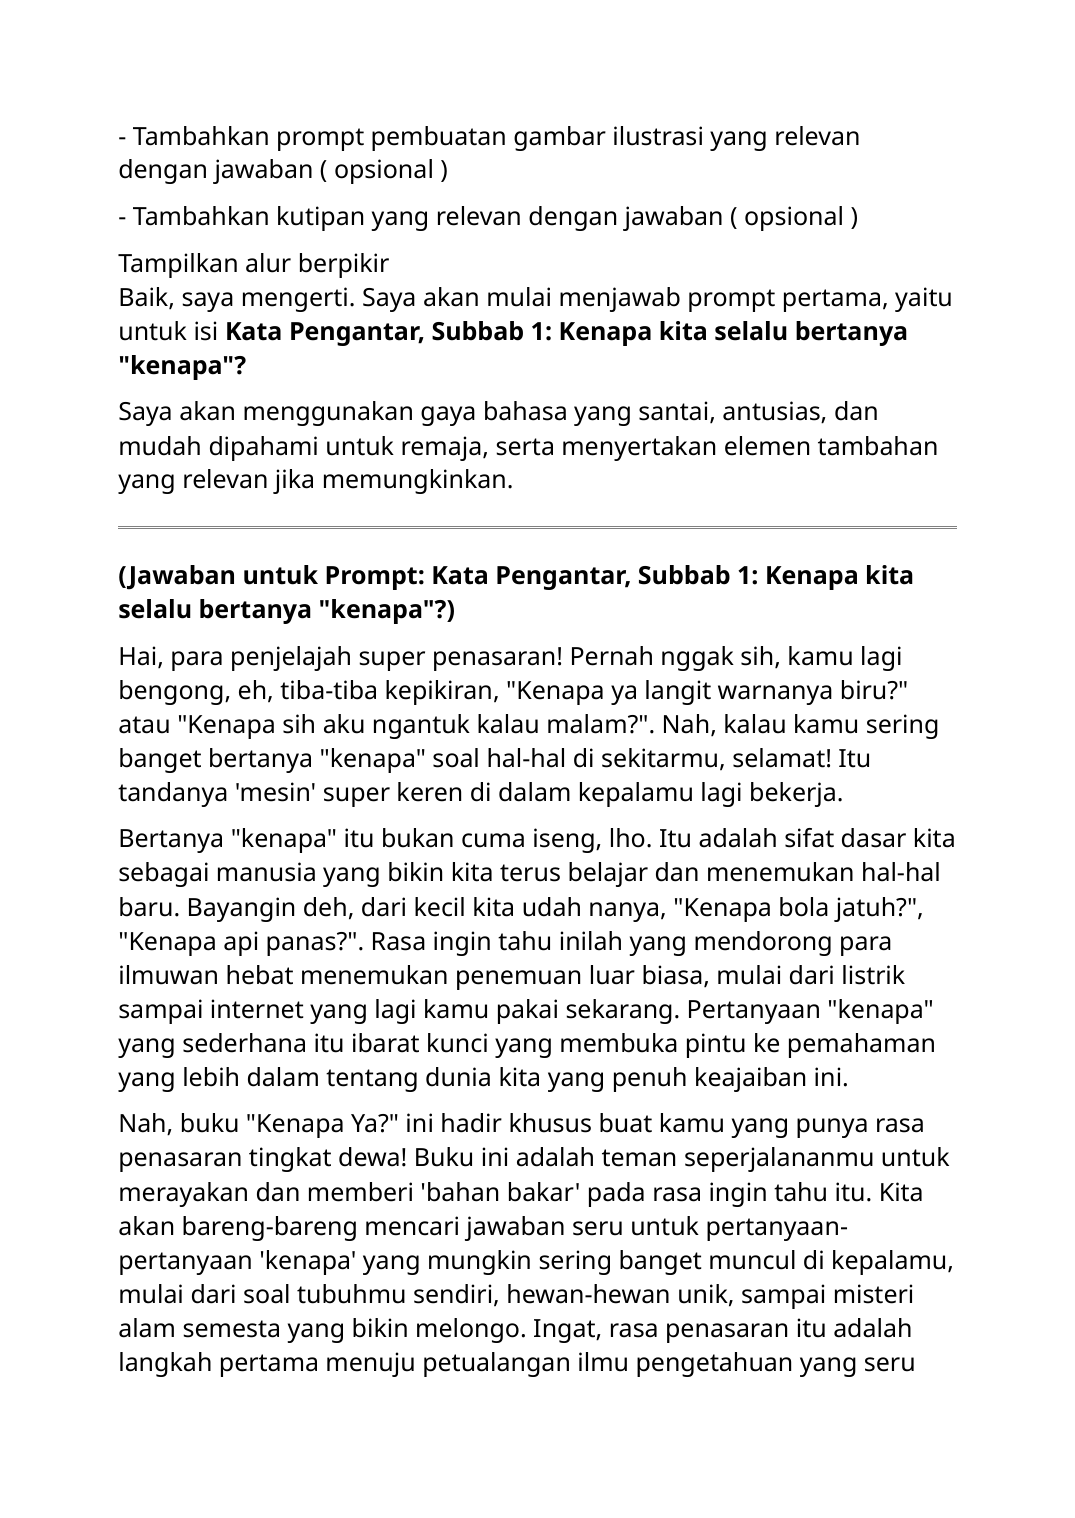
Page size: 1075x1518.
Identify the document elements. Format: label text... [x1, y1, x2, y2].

text Saya akan menggunakan gaya bahasa yang santai, antusias, dan mudah dipahami untuk remaja, serta menyertakan elemen tambahan yang relevan jika memungkinkan. [118, 394, 957, 496]
text Bertanya "kenapa" itu bukan cuma iseng, lho. Itu adalah sifat dasar kita sebagai manusia yang bikin kita terus belajar dan menemukan hal-hal baru. Bayangin deh, dari kecil kita udah nanya, "Kenapa bola jatuh?", "Kenapa api panas?". Rasa ingin tahu inilah yang mendorong para ilmuwan hebat menemukan penemuan luar biasa, mulai dari listrik sampai internet yang lagi kamu pakai sekarang. Pertanyaan "kenapa" yang sederhana itu ibarat kunci yang membuka pintu ke pemahaman yang lebih dalam tentang dunia kita yang penuh keajaiban ini. [118, 821, 957, 1093]
text Nah, buku "Kenapa Ya?" ini hadir khusus buat kamu yang punya rasa penasaran tingkat dewa! Buku ini adalah teman seperjalananmu untuk merayakan dan memberi 'bahan bakar' pada rasa ingin tahu itu. Kita akan bareng-bareng mencari jawaban seru untuk pertanyaan-pertanyaan 'kenapa' yang mungkin sering banget muncul di kepalamu, mulai dari soal tubuhmu sendiri, hewan-hewan unik, sampai misteri alam semesta yang bikin melongo. Ingat, rasa penasaran itu adalah langkah pertama menuju petualangan ilmu pengetahuan yang seru [118, 1106, 957, 1378]
text Baik, saya mengerti. Saya akan mulai menjawab prompt pertama, yaitu untuk isi Kata Pengantar, Subbab 1: Kenapa kita selalu bertanya "kenapa"? [118, 279, 957, 382]
text (Jawaban untuk Prompt: Kata Pengantar, Subbab 1: Kenapa kita selalu bertanya "kenapa"?) [118, 558, 957, 626]
text - Tambahkan prompt pembuatan gambar ilustrasi yang relevan dengan jawaban ( opsional ) [118, 118, 957, 186]
text - Tambahkan kutipan yang relevan dengan jawaban ( opsional ) [118, 199, 957, 233]
text Hai, para penjelajah super penasaran! Pernah nggak sih, kamu lagi bengong, eh, tiba-tiba kepikiran, "Kenapa ya langit warnanya biru?" atau "Kenapa sih aku ngantuk kalau malam?". Nah, kalau kamu sering banget bertanya "kenapa" soal hal-hal di sekitarmu, selamat! Itu tandanya 'mesin' super keren di dalam kepalamu lagi bekerja. [118, 638, 957, 808]
text Tampilkan alur berpikir [118, 245, 957, 279]
